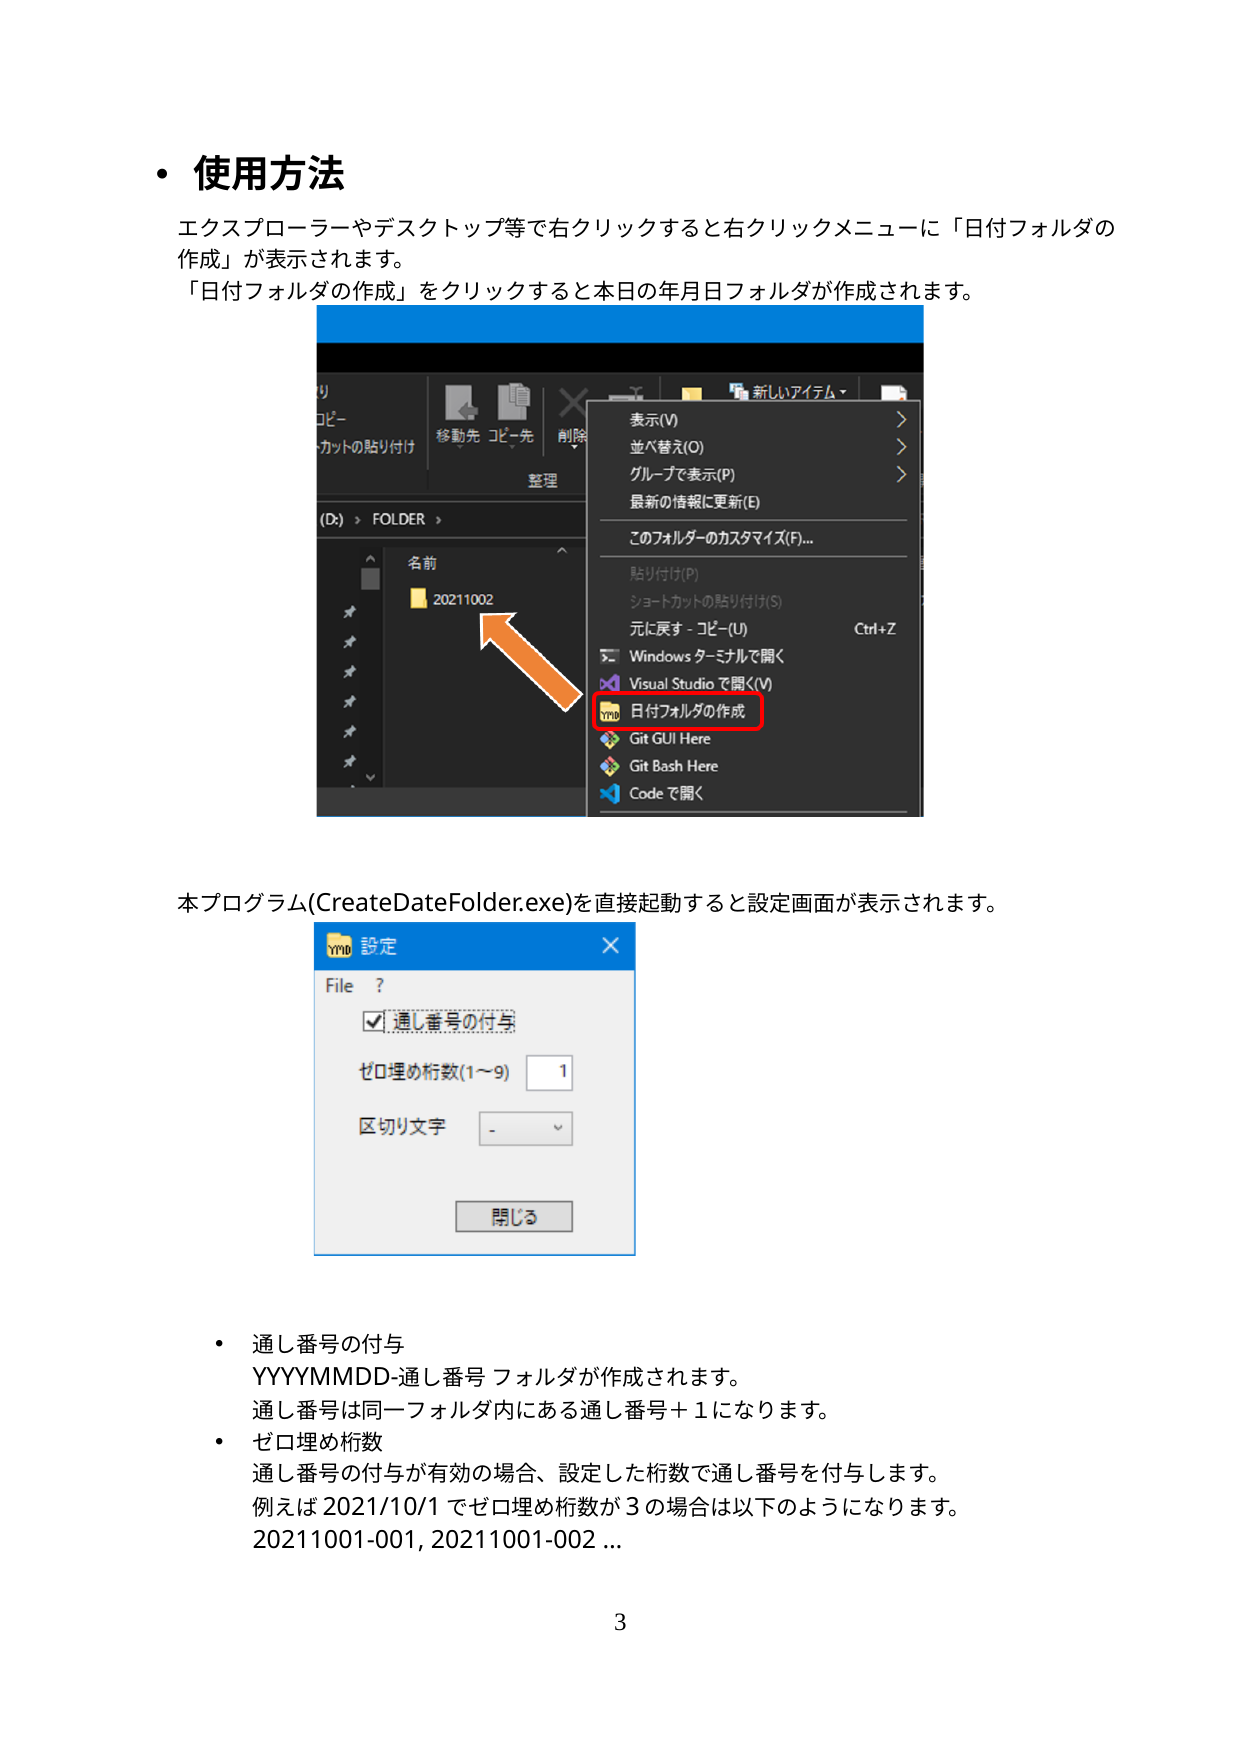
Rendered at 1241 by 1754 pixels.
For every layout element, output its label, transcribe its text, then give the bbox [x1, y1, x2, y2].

subtitle 使用方法 [156, 143, 1122, 198]
picture [313, 922, 636, 1256]
text 本プログラム(CreateDateFolder.exe)を直接起動すると設定画面が表示されます。 [177, 884, 1122, 919]
picture [316, 305, 924, 817]
list ゼロ埋め桁数 通し番号の付与が有効の場合、設定した桁数で通し番号を付与します。 例えば2021/10/1でゼロ埋め桁数が3の場合は以下のようになります。 20211001-001, 20211001-002 … [215, 1425, 1122, 1556]
text エクスプローラーやデスクトップ等で右クリックすると右クリックメニューに「日付フォルダの作成」が表示されます。 「日付フォルダの作成」をクリックすると本日の年月日フォルダが作成されます。 [177, 211, 1122, 306]
list 通し番号の付与 YYYYMMDD-通し番号 フォルダが作成されます。 通し番号は同一フォルダ内にある通し番号＋１になります。 [215, 1327, 1122, 1425]
